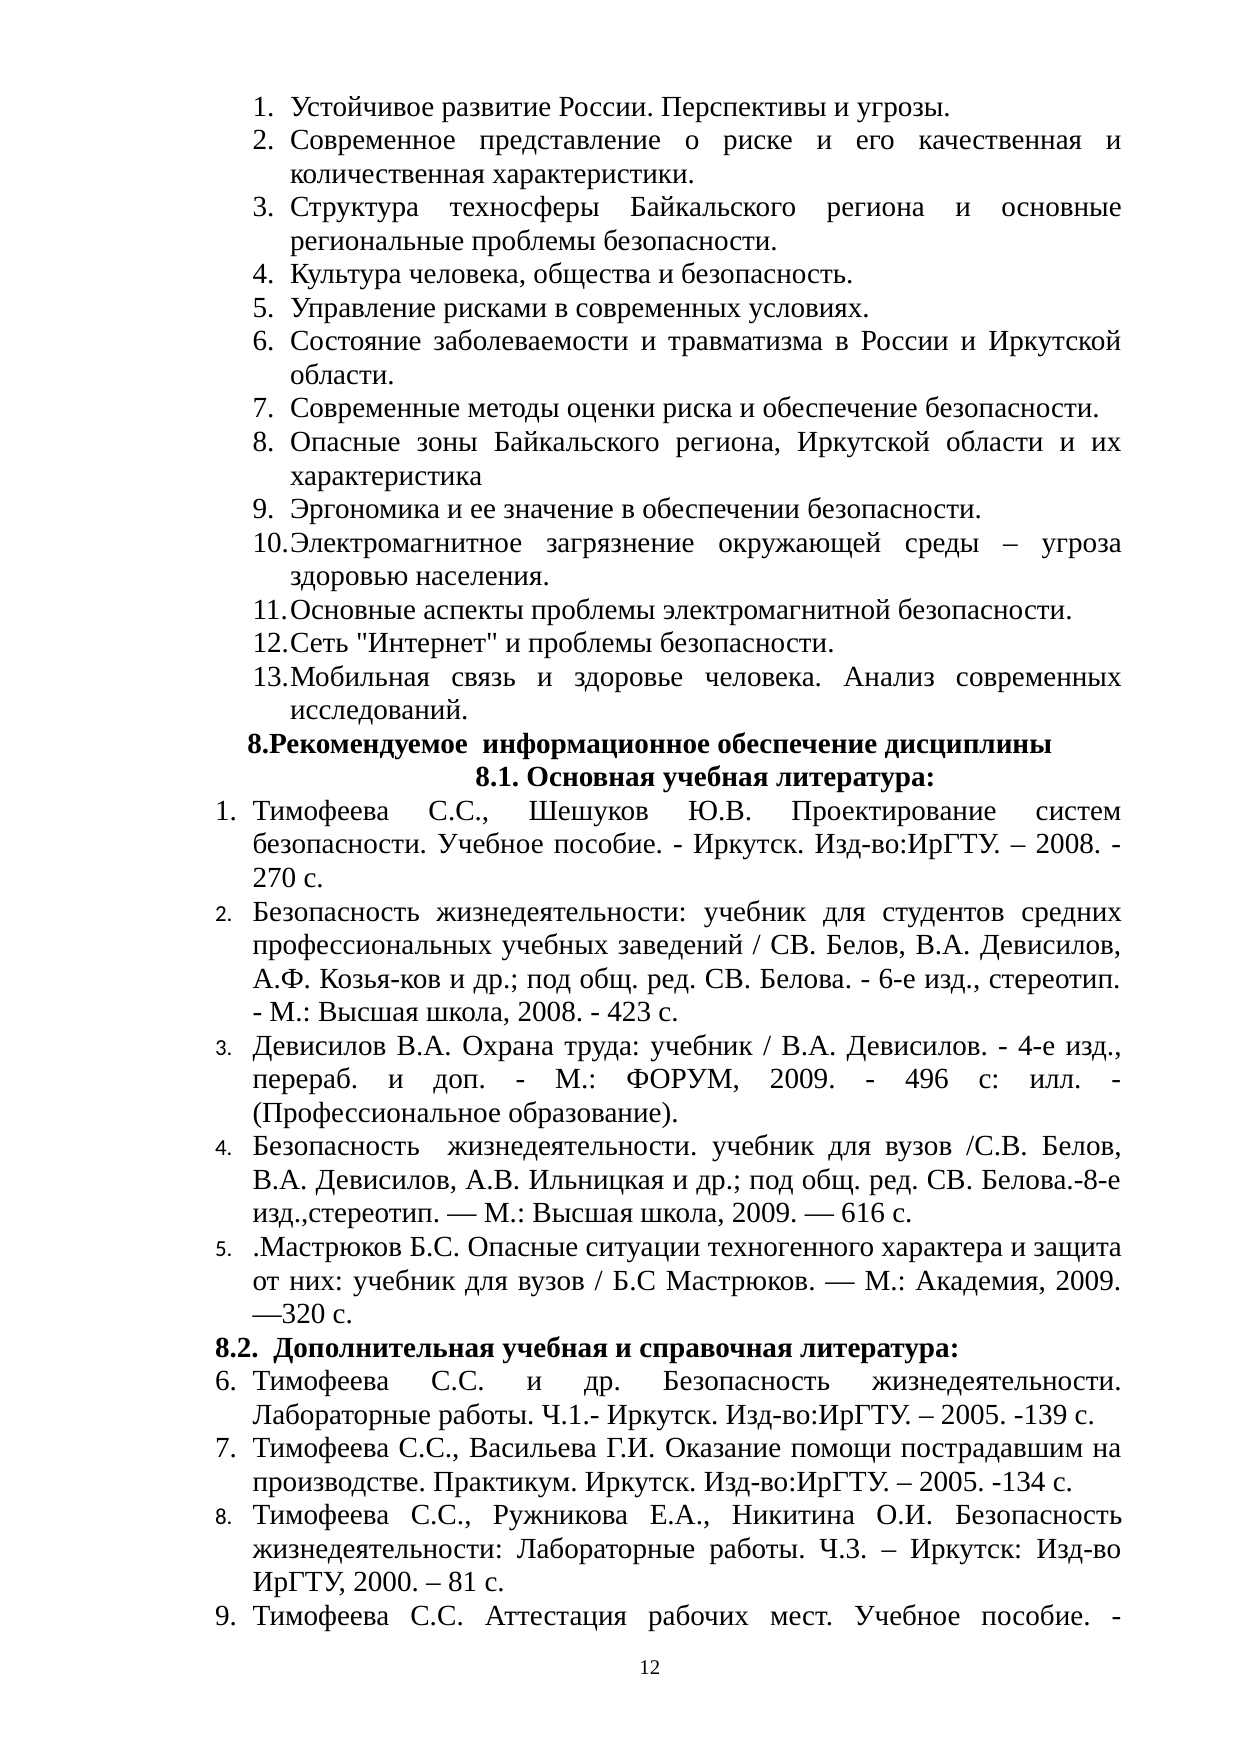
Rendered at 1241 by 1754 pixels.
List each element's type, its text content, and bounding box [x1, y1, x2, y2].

list Девисилов В.А. Охрана труда: учебник / В.А. Девисилов. - 4-е изд., перераб. и доп. - М.: ФОРУМ, 2009. - 496 с: илл. - (Профессиональное образование). [215, 1028, 1122, 1128]
list Безопасность жизнедеятельности. учебник для вузов /С.В. Белов, В.А. Девисилов, А.В. Ильницкая и др.; под общ. ред. СВ. Белова.-8-е изд.,стереотип. — М.: Высшая школа, 2009. — 616 с. [215, 1128, 1122, 1229]
list Эргономика и ее значение в обеспечении безопасности. [252, 491, 1122, 525]
list Тимофеева С.С. и др. Безопасность жизнедеятельности. Лабораторные работы. Ч.1.- Иркутск. Изд-во:ИрГТУ. – 2005. -139 с. [215, 1363, 1122, 1430]
list Электромагнитное загрязнение окружающей среды – угроза здоровью населения. [252, 525, 1122, 592]
list .Мастрюков Б.С. Опасные ситуации техногенного характера и защита от них: учебник для вузов / Б.С Мастрюков. — М.: Академия, 2009. —320 с. [215, 1229, 1122, 1330]
list Безопасность жизнедеятельности: учебник для студентов средних профессиональных учебных заведений / СВ. Белов, В.А. Девисилов, А.Ф. Козья-ков и др.; под общ. ред. СВ. Белова. - 6-е изд., стереотип. - М.: Высшая школа, 2008. - 423 с. [215, 894, 1122, 1028]
list Тимофеева С.С., Васильева Г.И. Оказание помощи пострадавшим на производстве. Практикум. Иркутск. Изд-во:ИрГТУ. – 2005. -134 с. [215, 1430, 1122, 1497]
list Основные аспекты проблемы электромагнитной безопасности. [252, 592, 1122, 625]
list Мобильная связь и здоровье человека. Анализ современных исследований. [252, 659, 1122, 726]
list Устойчивое развитие России. Перспективы и угрозы. [252, 89, 1122, 122]
list Современное представление о риске и его качественная и количественная характеристики. [252, 122, 1122, 189]
text 8.1. Основная учебная литература: [288, 759, 1122, 793]
list Сеть "Интернет" и проблемы безопасности. [252, 625, 1122, 659]
text 8.Рекомендуемое информационное обеспечение дисциплины [177, 726, 1122, 759]
list Состояние заболеваемости и травматизма в России и Иркутской области. [252, 323, 1122, 391]
list Современные методы оценки риска и обеспечение безопасности. [252, 391, 1122, 424]
list Тимофеева С.С., Шешуков Ю.В. Проектирование систем безопасности. Учебное пособие. - Иркутск. Изд-во:ИрГТУ. – 2008. -270 с. [215, 793, 1122, 894]
list Управление рисками в современных условиях. [252, 290, 1122, 323]
list Культура человека, общества и безопасность. [252, 256, 1122, 290]
list Опасные зоны Байкальского региона, Иркутской области и их характеристика [252, 424, 1122, 491]
text 8.2. Дополнительная учебная и справочная литература: [215, 1330, 1122, 1363]
list Тимофеева С.С. Аттестация рабочих мест. Учебное пособие. [215, 1598, 1122, 1632]
list Тимофеева С.С., Ружникова Е.А., Никитина О.И. Безопасность жизнедеятельности: Лабораторные работы. Ч.3. – Иркутск: Изд-во ИрГТУ, 2000. – 81 с. [215, 1497, 1122, 1598]
list Структура техносферы Байкальского региона и основные региональные проблемы безопасности. [252, 189, 1122, 256]
